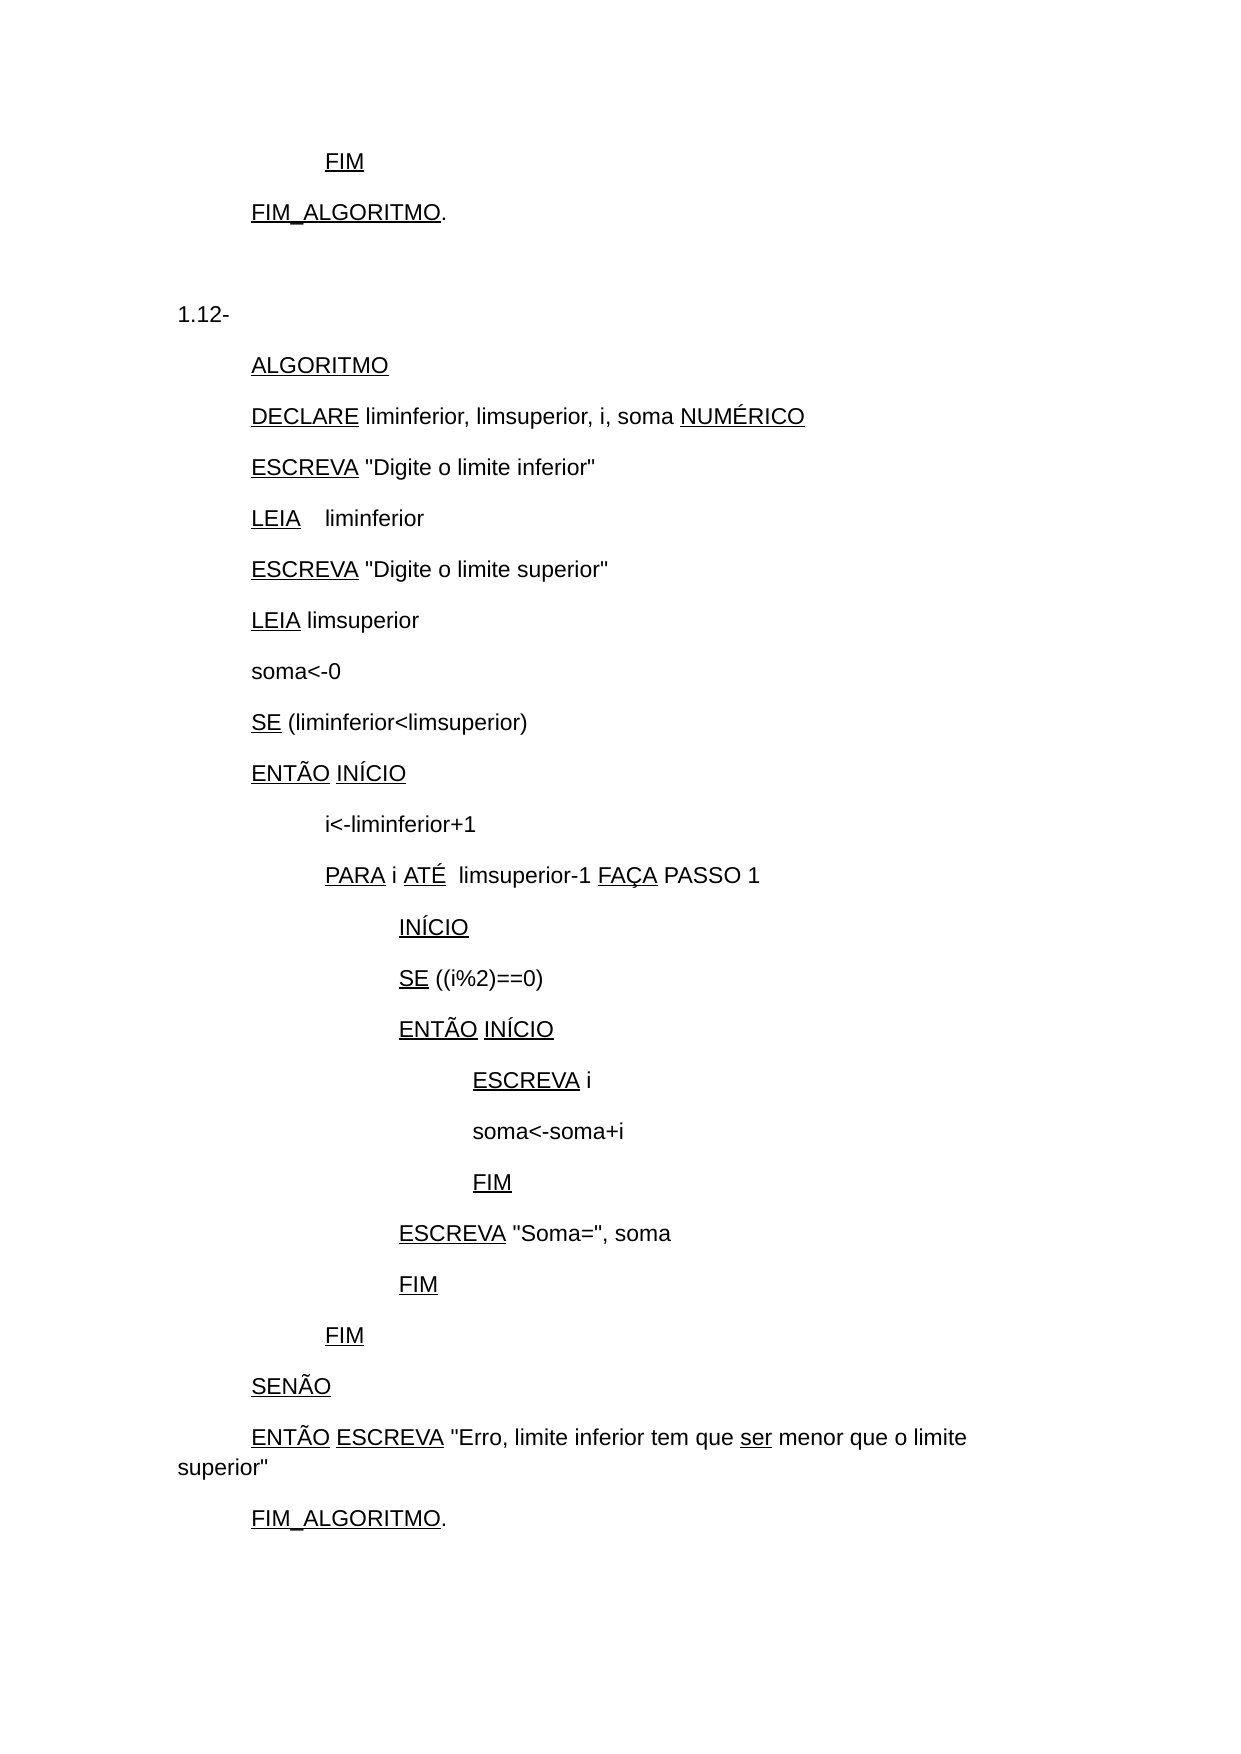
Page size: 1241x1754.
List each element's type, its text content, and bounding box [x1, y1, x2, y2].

text i<-liminferior+1 [177, 811, 1063, 838]
text FIM_ALGORITMO. [177, 1505, 1063, 1532]
text SENÃO [177, 1373, 1063, 1399]
text FIM [177, 1322, 1063, 1348]
text ESCREVA "Soma=", soma [177, 1220, 1063, 1246]
text soma<-soma+i [177, 1118, 1063, 1144]
text DECLARE liminferior, limsuperior, i, soma NUMÉRICO [177, 403, 1063, 429]
text FIM [177, 148, 1063, 174]
text ENTÃO INÍCIO [177, 760, 1063, 787]
text SE (liminferior<limsuperior) [177, 709, 1063, 736]
text ENTÃO INÍCIO [177, 1016, 1063, 1042]
text PARA i ATÉ limsuperior-1 FAÇA PASSO 1 [177, 862, 1063, 889]
text soma<-0 [177, 658, 1063, 685]
text INÍCIO [177, 913, 1063, 940]
text 1.12- [177, 301, 1063, 327]
text ALGORITMO [177, 352, 1063, 378]
text ESCREVA i [177, 1067, 1063, 1093]
text ESCREVA "Digite o limite inferior" [177, 454, 1063, 481]
text ENTÃO ESCREVA "Erro, limite inferior tem que ser menor que o limite superior" [177, 1424, 1063, 1481]
text FIM [177, 1169, 1063, 1195]
text ESCREVA "Digite o limite superior" [177, 556, 1063, 583]
text FIM_ALGORITMO. [177, 199, 1063, 225]
text LEIA limsuperior [177, 607, 1063, 634]
text FIM [177, 1271, 1063, 1297]
text SE ((i%2)==0) [177, 964, 1063, 991]
text LEIA liminferior [177, 505, 1063, 532]
